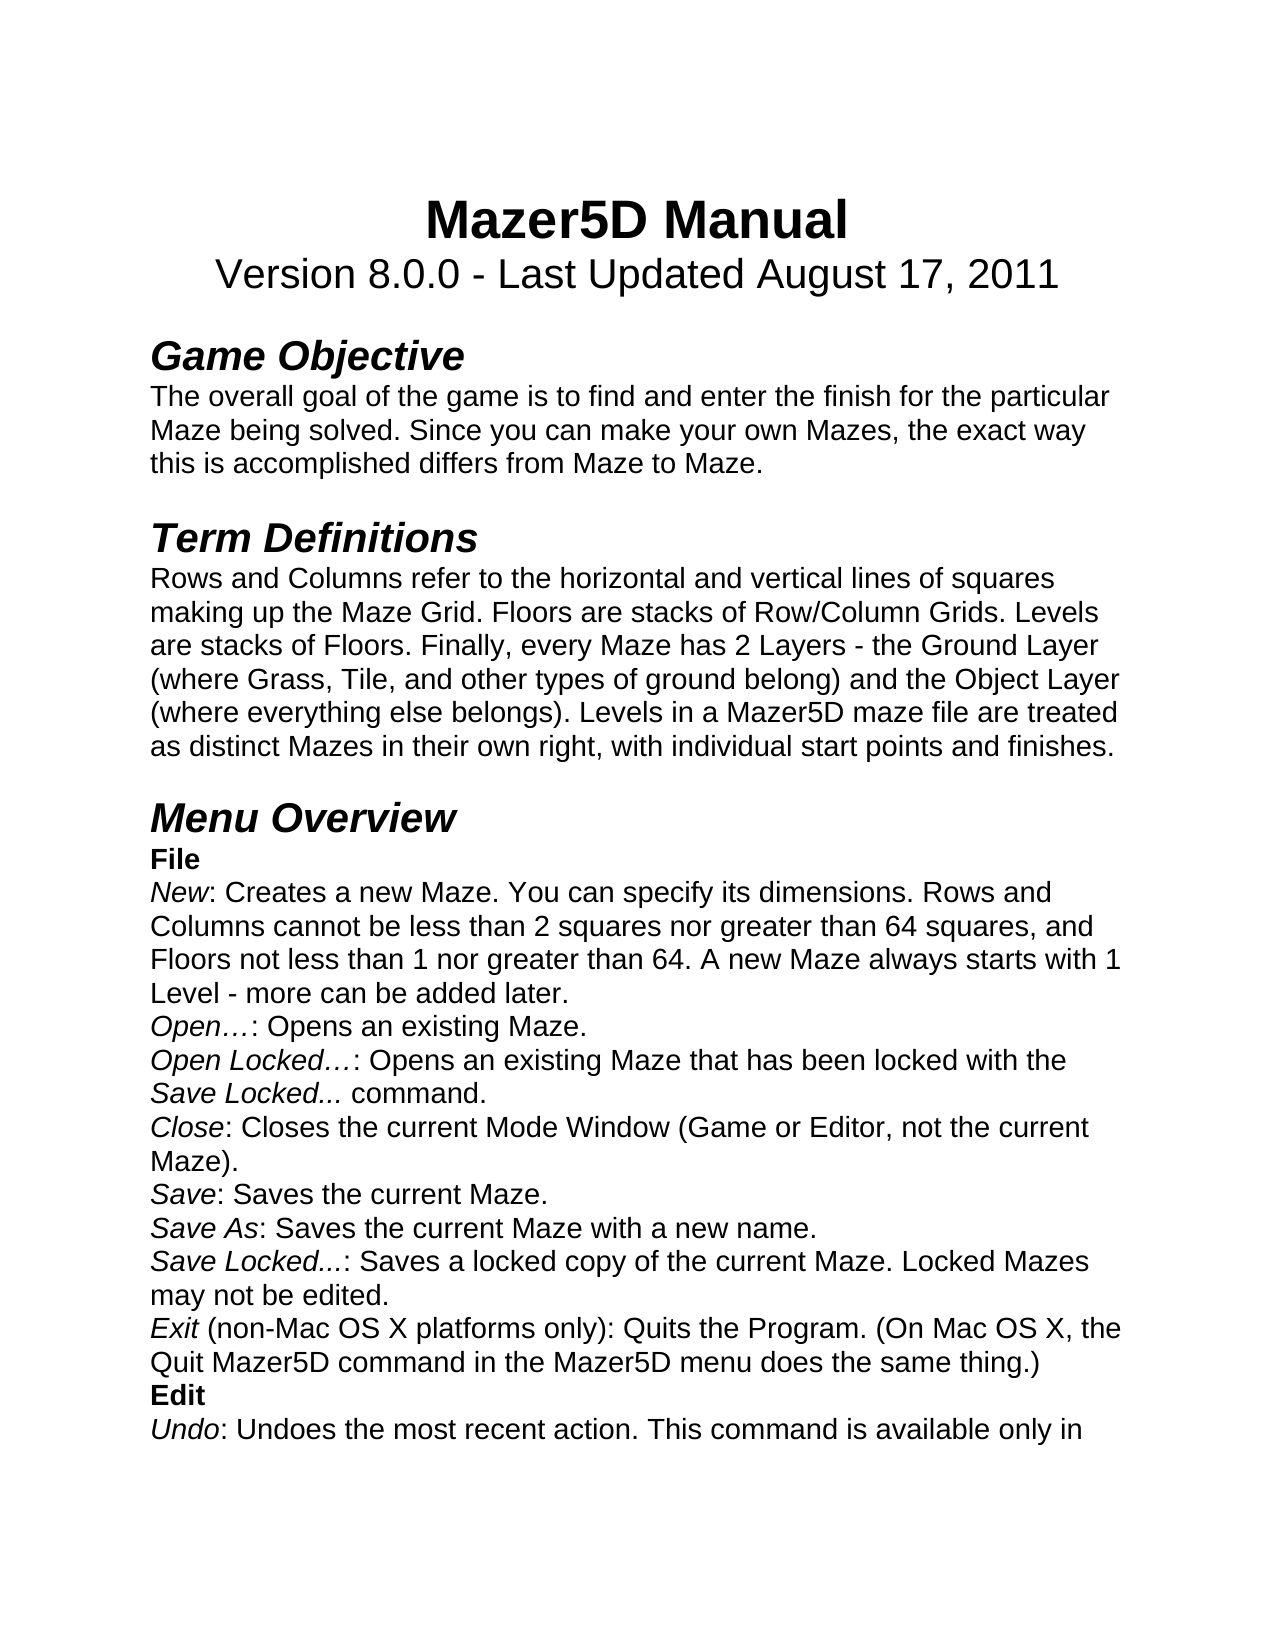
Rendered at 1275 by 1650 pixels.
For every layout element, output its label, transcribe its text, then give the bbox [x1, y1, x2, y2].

text Rows and Columns refer to the horizontal and vertical lines of squares making up the Maze Grid. Floors are stacks of Row/Column Grids. Levels are stacks of Floors. Finally, every Maze has 2 Layers - the Ground Layer (where Grass, Tile, and other types of ground belong) and the Object Layer (where everything else belongs). Levels in a Mazer5D maze file are treated as distinct Mazes in their own right, with individual start points and finishes. [150, 561, 1125, 762]
text Mazer5D Manual [150, 187, 1125, 250]
text Open…: Opens an existing Maze. [150, 1009, 1125, 1043]
text New: Creates a new Maze. You can specify its dimensions. Rows and Columns cannot be less than 2 squares nor greater than 64 squares, and Floors not less than 1 nor greater than 64. A new Maze always starts with 1 Level - more can be added later. [150, 875, 1125, 1009]
text Edit [150, 1378, 1125, 1412]
text Save As: Saves the current Maze with a new name. [150, 1211, 1125, 1244]
text The overall goal of the game is to find and enter the finish for the particular Maze being solved. Since you can make your own Mazes, the exact way this is accomplished differs from Maze to Maze. [150, 379, 1125, 480]
text Save Locked...: Saves a locked copy of the current Maze. Locked Mazes may not be edited. [150, 1244, 1125, 1311]
text Version 8.0.0 - Last Updated August 17, 2011 [150, 250, 1125, 298]
text Save: Saves the current Maze. [150, 1177, 1125, 1211]
text File [150, 842, 1125, 875]
text Undo: Undoes the most recent action. This command is available only in [150, 1412, 1125, 1445]
text Close: Closes the current Mode Window (Game or Editor, not the current Maze). [150, 1110, 1125, 1177]
text Exit (non-Mac OS X platforms only): Quits the Program. (On Mac OS X, the Quit Mazer5D command in the Mazer5D menu does the same thing.) [150, 1311, 1125, 1378]
text Game Objective [150, 331, 1125, 379]
text Term Definitions [150, 513, 1125, 561]
text Menu Overview [150, 794, 1125, 842]
text Open Locked…: Opens an existing Maze that has been locked with the Save Locked... command. [150, 1043, 1125, 1110]
